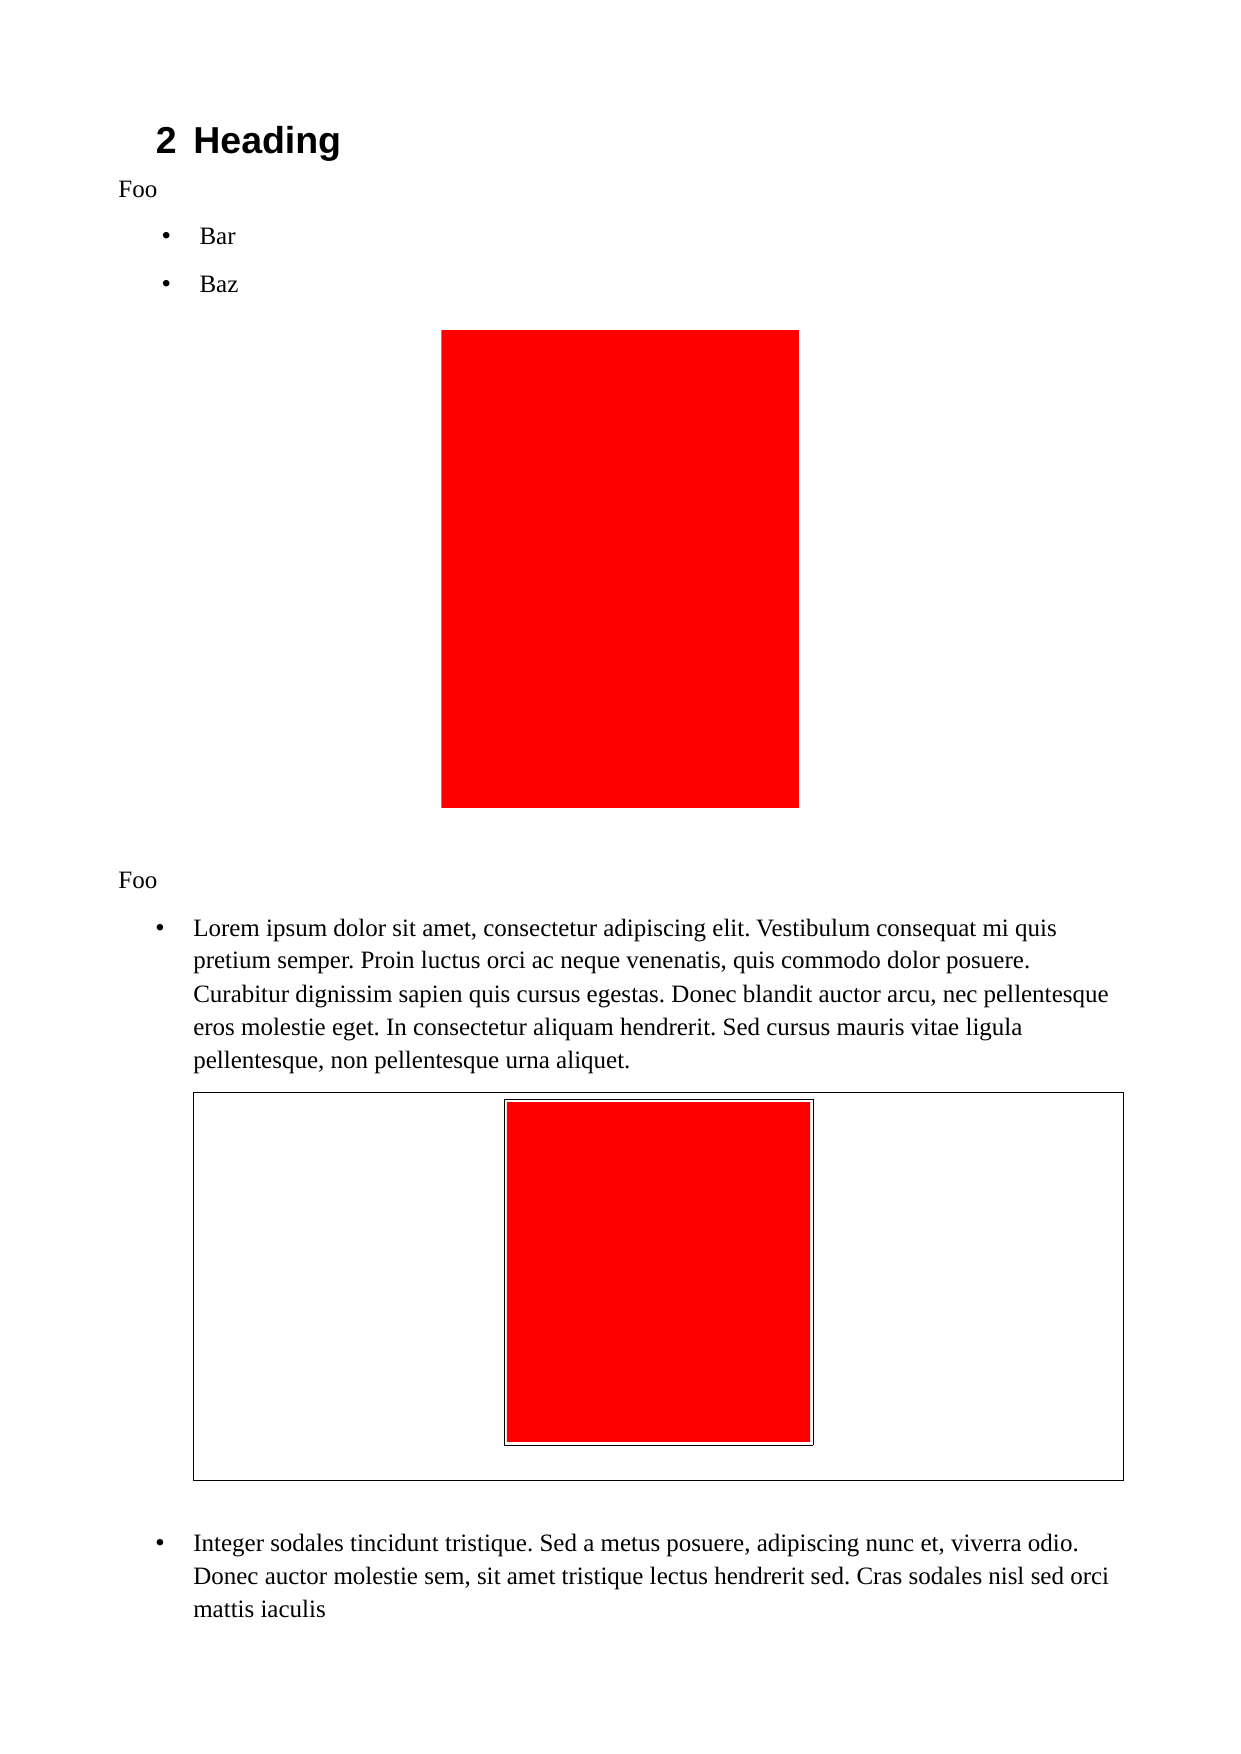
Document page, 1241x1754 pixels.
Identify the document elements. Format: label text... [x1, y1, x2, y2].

list Bar [162, 221, 1122, 250]
list Lorem ipsum dolor sit amet, consectetur adipiscing elit. Vestibulum consequat mi quis pretium semper. Proin luctus orci ac neque venenatis, quis commodo dolor posuere. Curabitur dignissim sapien quis cursus egestas. Donec blandit auctor arcu, nec pellentesque eros molestie eget. In consectetur aliquam hendrerit. Sed cursus mauris vitae ligula pellentesque, non pellentesque urna aliquet. [156, 913, 1122, 1073]
table_header [118, 317, 1122, 836]
text Foo [118, 865, 1122, 894]
picture [506, 1102, 811, 1442]
table_header [194, 1093, 1123, 1479]
picture [441, 330, 799, 808]
list Integer sodales tincidunt tristique. Sed a metus posuere, adipiscing nunc et, viverra odio. Donec auctor molestie sem, sit amet tristique lectus hendrerit sed. Cras sodales nisl sed orci mattis iaculis [156, 1528, 1122, 1623]
subtitle Heading [156, 118, 1122, 161]
text Foo [118, 174, 1122, 202]
list Baz [162, 269, 1122, 298]
